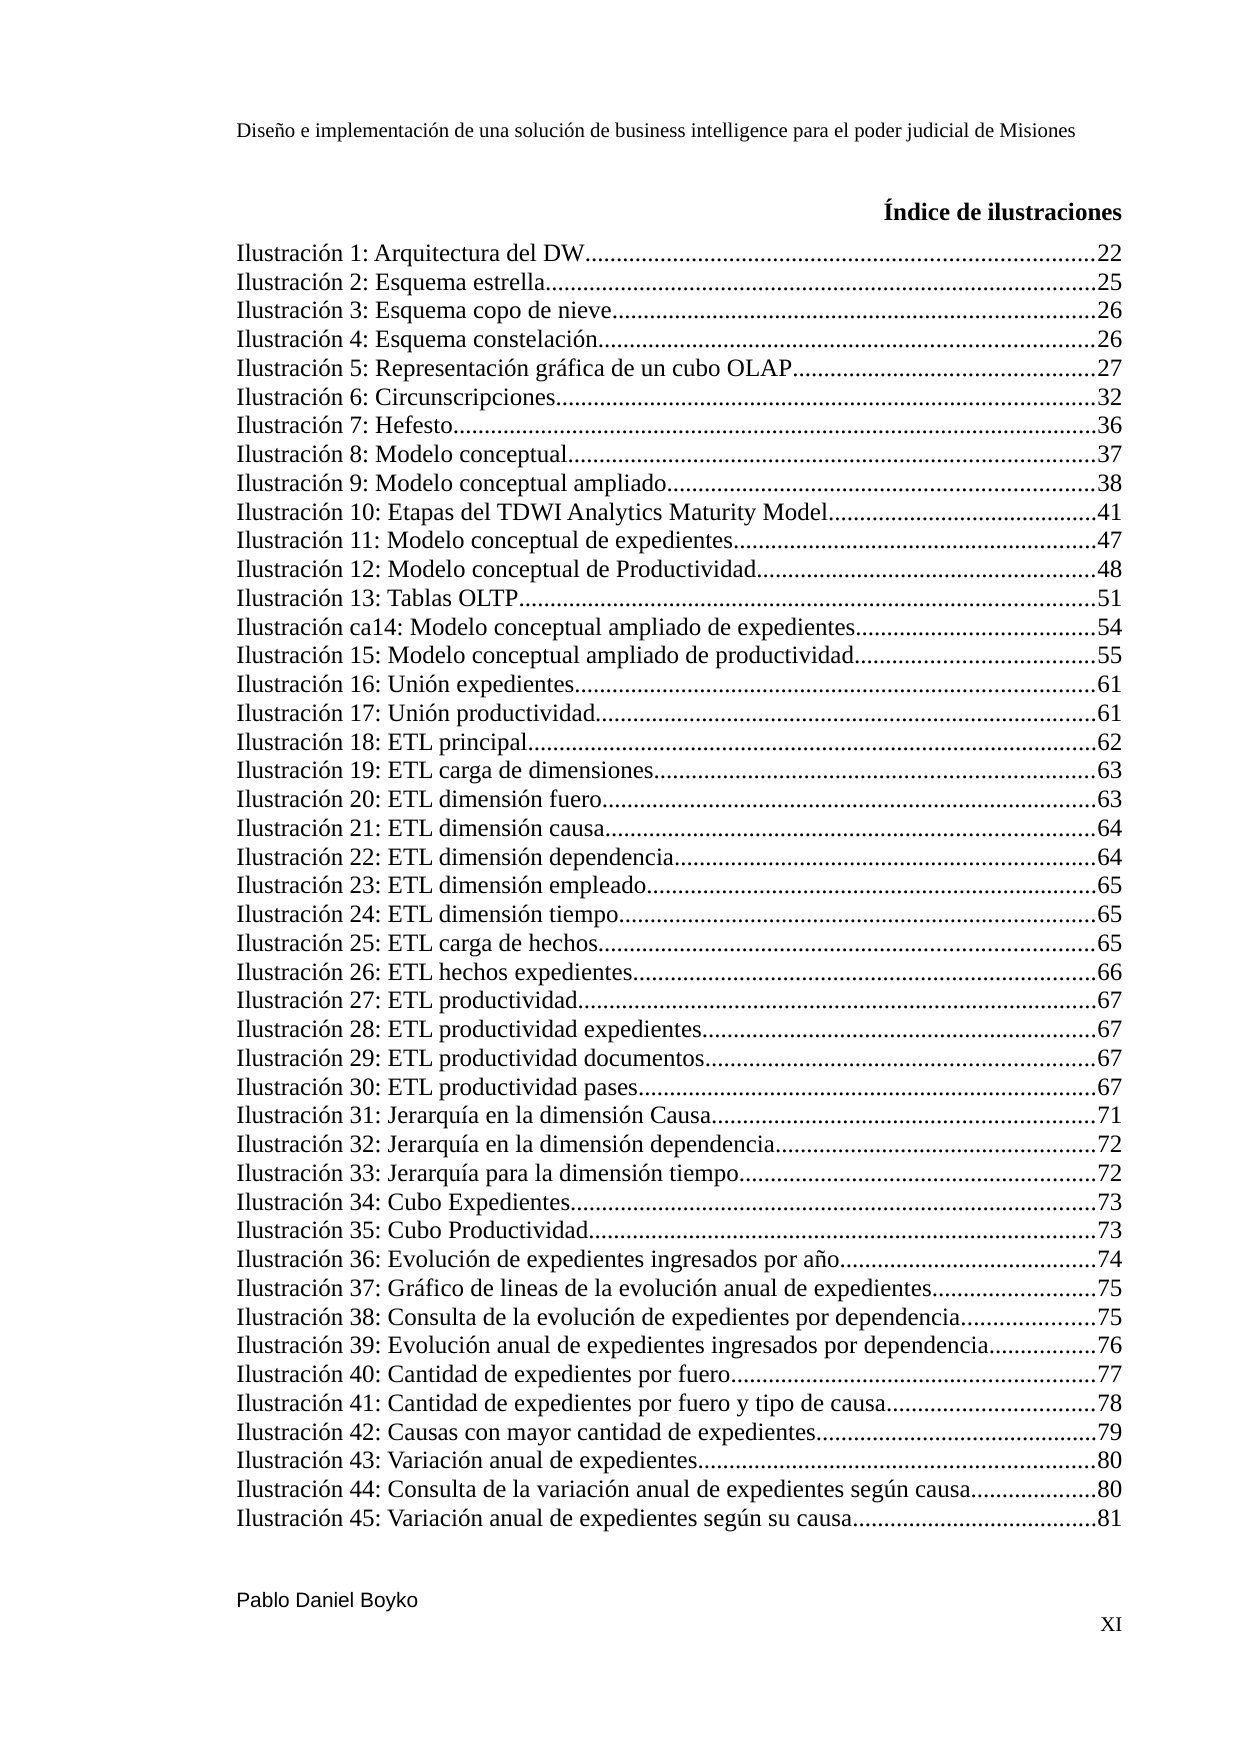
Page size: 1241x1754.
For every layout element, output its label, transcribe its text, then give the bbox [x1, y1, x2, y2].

text Ilustración 20: ETL dimensión fuero 63 [236, 784, 1122, 813]
text Ilustración 41: Cantidad de expedientes por fuero y tipo de causa 78 [236, 1388, 1122, 1417]
text Ilustración 27: ETL productividad 67 [236, 985, 1122, 1014]
text Ilustración 4: Esquema constelación 26 [236, 324, 1122, 353]
text Ilustración 9: Modelo conceptual ampliado 38 [236, 468, 1122, 497]
text Ilustración 2: Esquema estrella 25 [236, 267, 1122, 295]
text Ilustración 22: ETL dimensión dependencia 64 [236, 842, 1122, 870]
text Ilustración 8: Modelo conceptual 37 [236, 439, 1122, 468]
text Ilustración 43: Variación anual de expedientes 80 [236, 1445, 1122, 1474]
text Ilustración ca14: Modelo conceptual ampliado de expedientes 54 [236, 612, 1122, 640]
subtitle Índice de ilustraciones [236, 197, 1122, 225]
text Ilustración 12: Modelo conceptual de Productividad 48 [236, 554, 1122, 583]
text Ilustración 32: Jerarquía en la dimensión dependencia 72 [236, 1129, 1122, 1158]
text Ilustración 10: Etapas del TDWI Analytics Maturity Model 41 [236, 497, 1122, 525]
text Ilustración 30: ETL productividad pases 67 [236, 1072, 1122, 1100]
text Ilustración 39: Evolución anual de expedientes ingresados por dependencia 76 [236, 1330, 1122, 1359]
text Ilustración 23: ETL dimensión empleado 65 [236, 870, 1122, 899]
text Ilustración 42: Causas con mayor cantidad de expedientes 79 [236, 1417, 1122, 1445]
text Ilustración 29: ETL productividad documentos 67 [236, 1043, 1122, 1072]
text Ilustración 3: Esquema copo de nieve 26 [236, 295, 1122, 324]
text Ilustración 34: Cubo Expedientes 73 [236, 1187, 1122, 1215]
text Ilustración 1: Arquitectura del DW 22 [236, 238, 1122, 267]
text Ilustración 31: Jerarquía en la dimensión Causa 71 [236, 1100, 1122, 1129]
text Ilustración 28: ETL productividad expedientes 67 [236, 1014, 1122, 1043]
text Ilustración 19: ETL carga de dimensiones 63 [236, 755, 1122, 784]
text Ilustración 26: ETL hechos expedientes 66 [236, 957, 1122, 985]
text Ilustración 33: Jerarquía para la dimensión tiempo 72 [236, 1158, 1122, 1187]
text Ilustración 18: ETL principal 62 [236, 727, 1122, 755]
text Ilustración 38: Consulta de la evolución de expedientes por dependencia 75 [236, 1302, 1122, 1330]
text Ilustración 35: Cubo Productividad 73 [236, 1215, 1122, 1244]
text Ilustración 36: Evolución de expedientes ingresados por año 74 [236, 1244, 1122, 1273]
text Ilustración 25: ETL carga de hechos 65 [236, 928, 1122, 957]
text Ilustración 17: Unión productividad 61 [236, 698, 1122, 727]
text Ilustración 15: Modelo conceptual ampliado de productividad 55 [236, 640, 1122, 669]
text Ilustración 45: Variación anual de expedientes según su causa 81 [236, 1503, 1122, 1532]
text Ilustración 16: Unión expedientes 61 [236, 669, 1122, 698]
text Ilustración 7: Hefesto 36 [236, 410, 1122, 439]
text Ilustración 44: Consulta de la variación anual de expedientes según causa 80 [236, 1474, 1122, 1503]
text Ilustración 13: Tablas OLTP 51 [236, 583, 1122, 612]
text Ilustración 37: Gráfico de lineas de la evolución anual de expedientes 75 [236, 1273, 1122, 1302]
text Ilustración 5: Representación gráfica de un cubo OLAP 27 [236, 353, 1122, 382]
text Ilustración 11: Modelo conceptual de expedientes 47 [236, 525, 1122, 554]
text Ilustración 21: ETL dimensión causa 64 [236, 813, 1122, 842]
text Ilustración 24: ETL dimensión tiempo 65 [236, 899, 1122, 928]
text Ilustración 40: Cantidad de expedientes por fuero 77 [236, 1359, 1122, 1388]
text Ilustración 6: Circunscripciones 32 [236, 382, 1122, 410]
